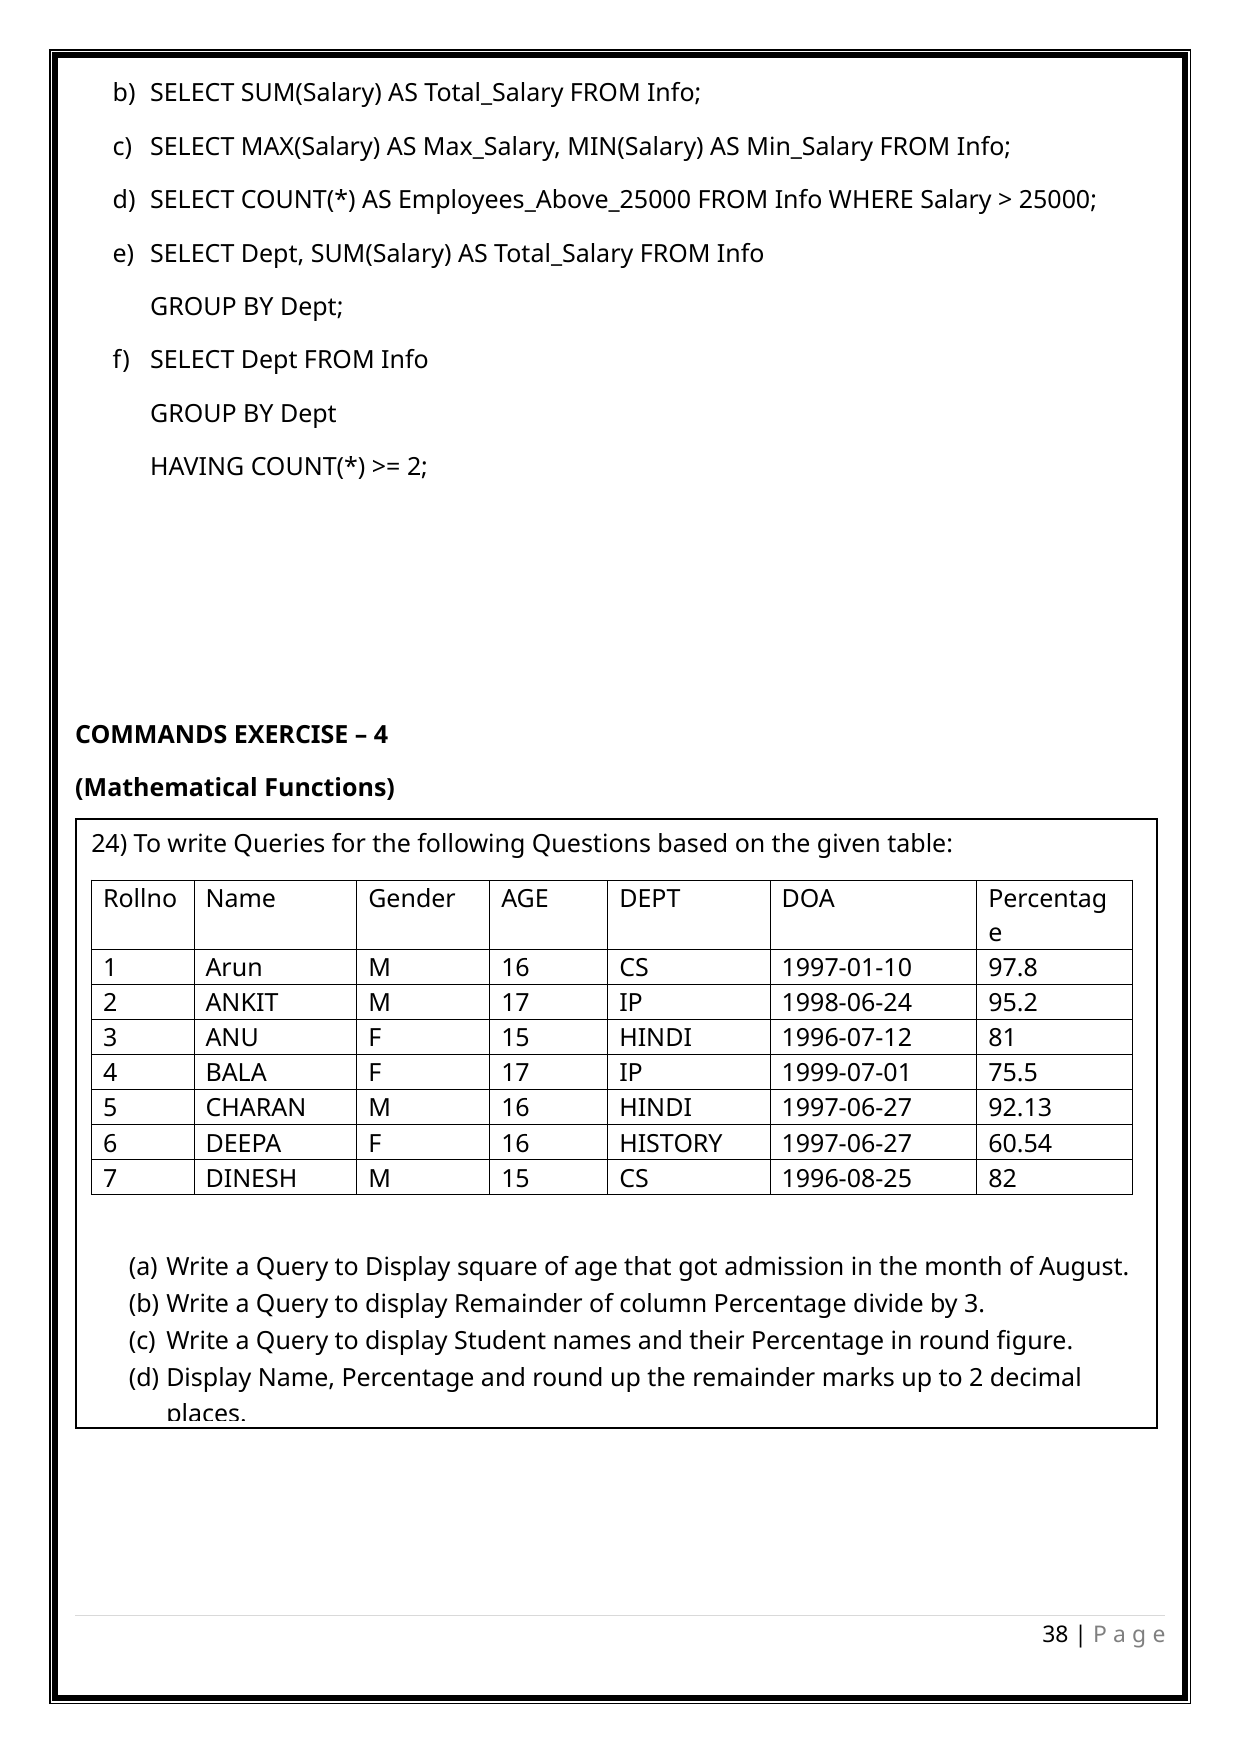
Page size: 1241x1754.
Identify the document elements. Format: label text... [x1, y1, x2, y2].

text DEPT [619, 881, 759, 914]
text M [368, 1090, 478, 1124]
text 4 [103, 1055, 183, 1089]
text 5 [103, 1090, 183, 1124]
text 15 [501, 1160, 597, 1194]
text 15 [501, 1020, 597, 1054]
text 92.13 [988, 1090, 1121, 1124]
text M [368, 1160, 478, 1194]
text 7 [103, 1160, 183, 1194]
text F [368, 1020, 478, 1054]
text 95.2 [988, 985, 1121, 1019]
text DEEPA [205, 1125, 346, 1159]
list SELECT COUNT(*) AS Employees_Above_25000 FROM Info WHERE Salary > 25000; [112, 182, 1165, 216]
list SELECT Dept FROM Info [112, 342, 1165, 376]
list Write a Query to Display square of age that got admission in the month of August. [128, 1249, 1142, 1283]
text GROUP BY Dept [150, 396, 1165, 430]
text 16 [501, 950, 597, 984]
text 17 [501, 985, 597, 1019]
list SELECT Dept, SUM(Salary) AS Total_Salary FROM Info [112, 235, 1165, 269]
text 1 [103, 950, 183, 984]
text HINDI [619, 1020, 759, 1054]
text IP [619, 985, 759, 1019]
text M [368, 950, 478, 984]
text (Mathematical Functions) [75, 770, 1165, 804]
text ANU [205, 1020, 346, 1054]
text HAVING COUNT(*) >= 2; [150, 449, 1165, 483]
list SELECT MAX(Salary) AS Max_Salary, MIN(Salary) AS Min_Salary FROM Info; [112, 128, 1165, 162]
text Rollno [103, 881, 183, 914]
text 60.54 [988, 1125, 1121, 1159]
list SELECT SUM(Salary) AS Total_Salary FROM Info; [112, 75, 1165, 109]
text ANKIT [205, 985, 346, 1019]
text 1997-06-27 [781, 1125, 966, 1159]
text 24) To write Queries for the following Questions based on the given table: [91, 826, 1142, 860]
text M [368, 985, 478, 1019]
list Write a Query to display Remainder of column Percentage divide by 3. [128, 1286, 1142, 1320]
text Arun [205, 950, 346, 984]
text HINDI [619, 1090, 759, 1124]
text 1997-01-10 [781, 950, 966, 984]
text COMMANDS EXERCISE – 4 [75, 716, 1165, 750]
text 17 [501, 1055, 597, 1089]
text 75.5 [988, 1055, 1121, 1089]
list Display Name, Percentage and round up the remainder marks up to 2 decimal places. [128, 1359, 1142, 1420]
text 2 [103, 985, 183, 1019]
text 6 [103, 1125, 183, 1159]
text CS [619, 950, 759, 984]
text HISTORY [619, 1125, 759, 1159]
text 81 [988, 1020, 1121, 1054]
text IP [619, 1055, 759, 1089]
text 1997-06-27 [781, 1090, 966, 1124]
text 97.8 [988, 950, 1121, 984]
text 16 [501, 1090, 597, 1124]
text 1996-07-12 [781, 1020, 966, 1054]
text 82 [988, 1160, 1121, 1194]
text CHARAN [205, 1090, 346, 1124]
text 1999-07-01 [781, 1055, 966, 1089]
text DINESH [205, 1160, 346, 1194]
text BALA [205, 1055, 346, 1089]
text AGE [501, 881, 597, 914]
text F [368, 1055, 478, 1089]
text GROUP BY Dept; [150, 289, 1165, 323]
list Write a Query to display Student names and their Percentage in round figure. [128, 1322, 1142, 1356]
text 1998-06-24 [781, 985, 966, 1019]
text 1996-08-25 [781, 1160, 966, 1194]
text 3 [103, 1020, 183, 1054]
text F [368, 1125, 478, 1159]
text CS [619, 1160, 759, 1194]
text Percentage [988, 881, 1121, 949]
text DOA [781, 881, 966, 914]
text Gender [368, 881, 478, 914]
text 16 [501, 1125, 597, 1159]
text Name [205, 881, 346, 914]
